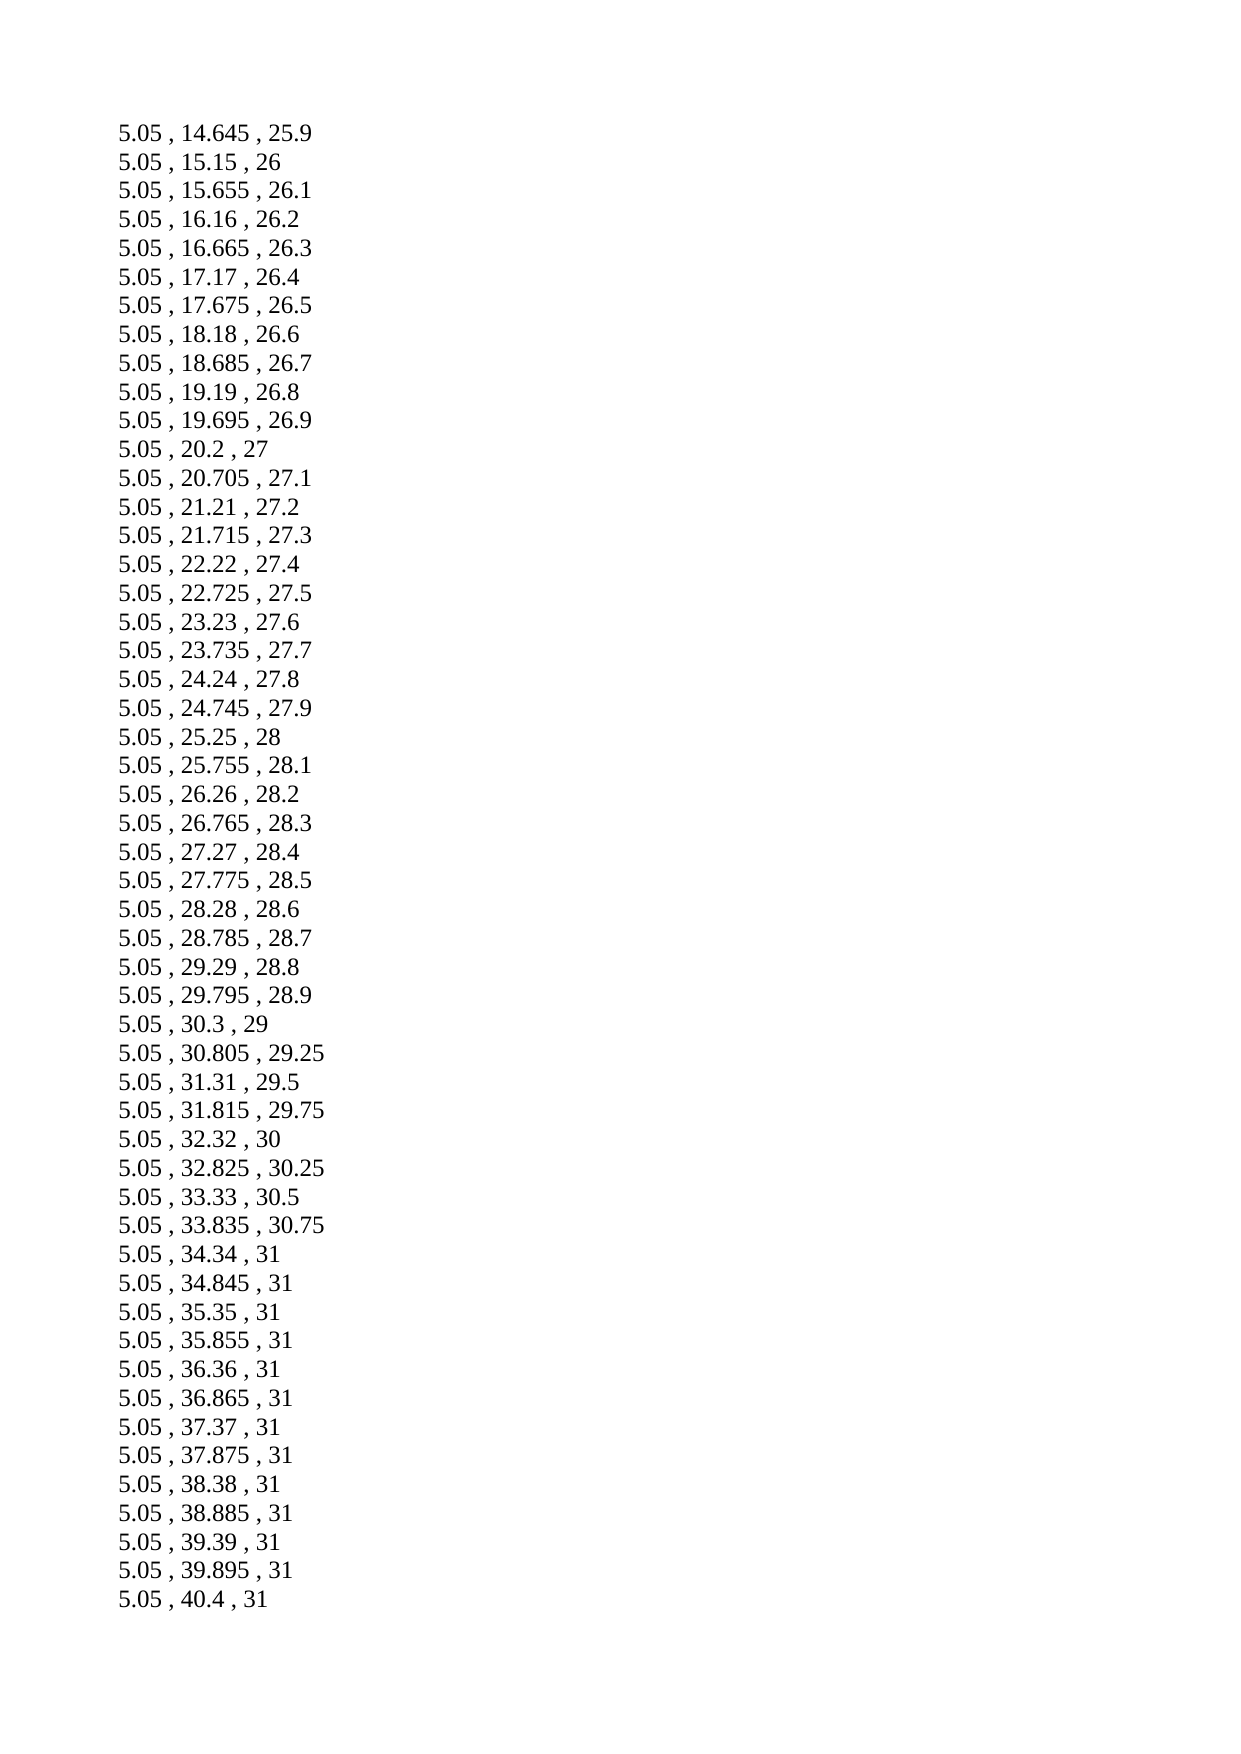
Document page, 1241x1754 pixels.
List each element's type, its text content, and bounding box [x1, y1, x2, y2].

text 5.05 , 29.29 , 28.8 [118, 952, 1122, 981]
text 5.05 , 37.37 , 31 [118, 1412, 1122, 1441]
text 5.05 , 17.675 , 26.5 [118, 291, 1122, 319]
text 5.05 , 16.16 , 26.2 [118, 204, 1122, 233]
text 5.05 , 33.835 , 30.75 [118, 1211, 1122, 1239]
text 5.05 , 28.785 , 28.7 [118, 923, 1122, 952]
text 5.05 , 26.26 , 28.2 [118, 779, 1122, 808]
text 5.05 , 27.27 , 28.4 [118, 837, 1122, 866]
text 5.05 , 32.825 , 30.25 [118, 1153, 1122, 1182]
text 5.05 , 22.22 , 27.4 [118, 549, 1122, 578]
text 5.05 , 24.745 , 27.9 [118, 693, 1122, 722]
text 5.05 , 25.25 , 28 [118, 722, 1122, 751]
text 5.05 , 30.805 , 29.25 [118, 1038, 1122, 1067]
text 5.05 , 19.19 , 26.8 [118, 377, 1122, 406]
text 5.05 , 15.655 , 26.1 [118, 176, 1122, 204]
text 5.05 , 22.725 , 27.5 [118, 578, 1122, 607]
text 5.05 , 31.815 , 29.75 [118, 1096, 1122, 1124]
text 5.05 , 30.3 , 29 [118, 1009, 1122, 1038]
text 5.05 , 34.845 , 31 [118, 1268, 1122, 1297]
text 5.05 , 18.685 , 26.7 [118, 348, 1122, 377]
text 5.05 , 40.4 , 31 [118, 1584, 1122, 1613]
text 5.05 , 38.885 , 31 [118, 1498, 1122, 1527]
text 5.05 , 19.695 , 26.9 [118, 406, 1122, 434]
text 5.05 , 32.32 , 30 [118, 1124, 1122, 1153]
text 5.05 , 20.2 , 27 [118, 434, 1122, 463]
text 5.05 , 33.33 , 30.5 [118, 1182, 1122, 1211]
text 5.05 , 38.38 , 31 [118, 1469, 1122, 1498]
text 5.05 , 23.735 , 27.7 [118, 636, 1122, 664]
text 5.05 , 17.17 , 26.4 [118, 262, 1122, 291]
text 5.05 , 18.18 , 26.6 [118, 319, 1122, 348]
text 5.05 , 16.665 , 26.3 [118, 233, 1122, 262]
text 5.05 , 20.705 , 27.1 [118, 463, 1122, 492]
text 5.05 , 14.645 , 25.9 [118, 118, 1122, 147]
text 5.05 , 36.865 , 31 [118, 1383, 1122, 1412]
text 5.05 , 39.39 , 31 [118, 1527, 1122, 1556]
text 5.05 , 27.775 , 28.5 [118, 866, 1122, 894]
text 5.05 , 21.21 , 27.2 [118, 492, 1122, 521]
text 5.05 , 25.755 , 28.1 [118, 751, 1122, 779]
text 5.05 , 24.24 , 27.8 [118, 664, 1122, 693]
text 5.05 , 37.875 , 31 [118, 1441, 1122, 1469]
text 5.05 , 39.895 , 31 [118, 1556, 1122, 1584]
text 5.05 , 23.23 , 27.6 [118, 607, 1122, 636]
text 5.05 , 35.35 , 31 [118, 1297, 1122, 1326]
text 5.05 , 21.715 , 27.3 [118, 521, 1122, 549]
text 5.05 , 29.795 , 28.9 [118, 981, 1122, 1009]
text 5.05 , 28.28 , 28.6 [118, 894, 1122, 923]
text 5.05 , 34.34 , 31 [118, 1239, 1122, 1268]
text 5.05 , 26.765 , 28.3 [118, 808, 1122, 837]
text 5.05 , 36.36 , 31 [118, 1354, 1122, 1383]
text 5.05 , 31.31 , 29.5 [118, 1067, 1122, 1096]
text 5.05 , 35.855 , 31 [118, 1326, 1122, 1354]
text 5.05 , 15.15 , 26 [118, 147, 1122, 176]
